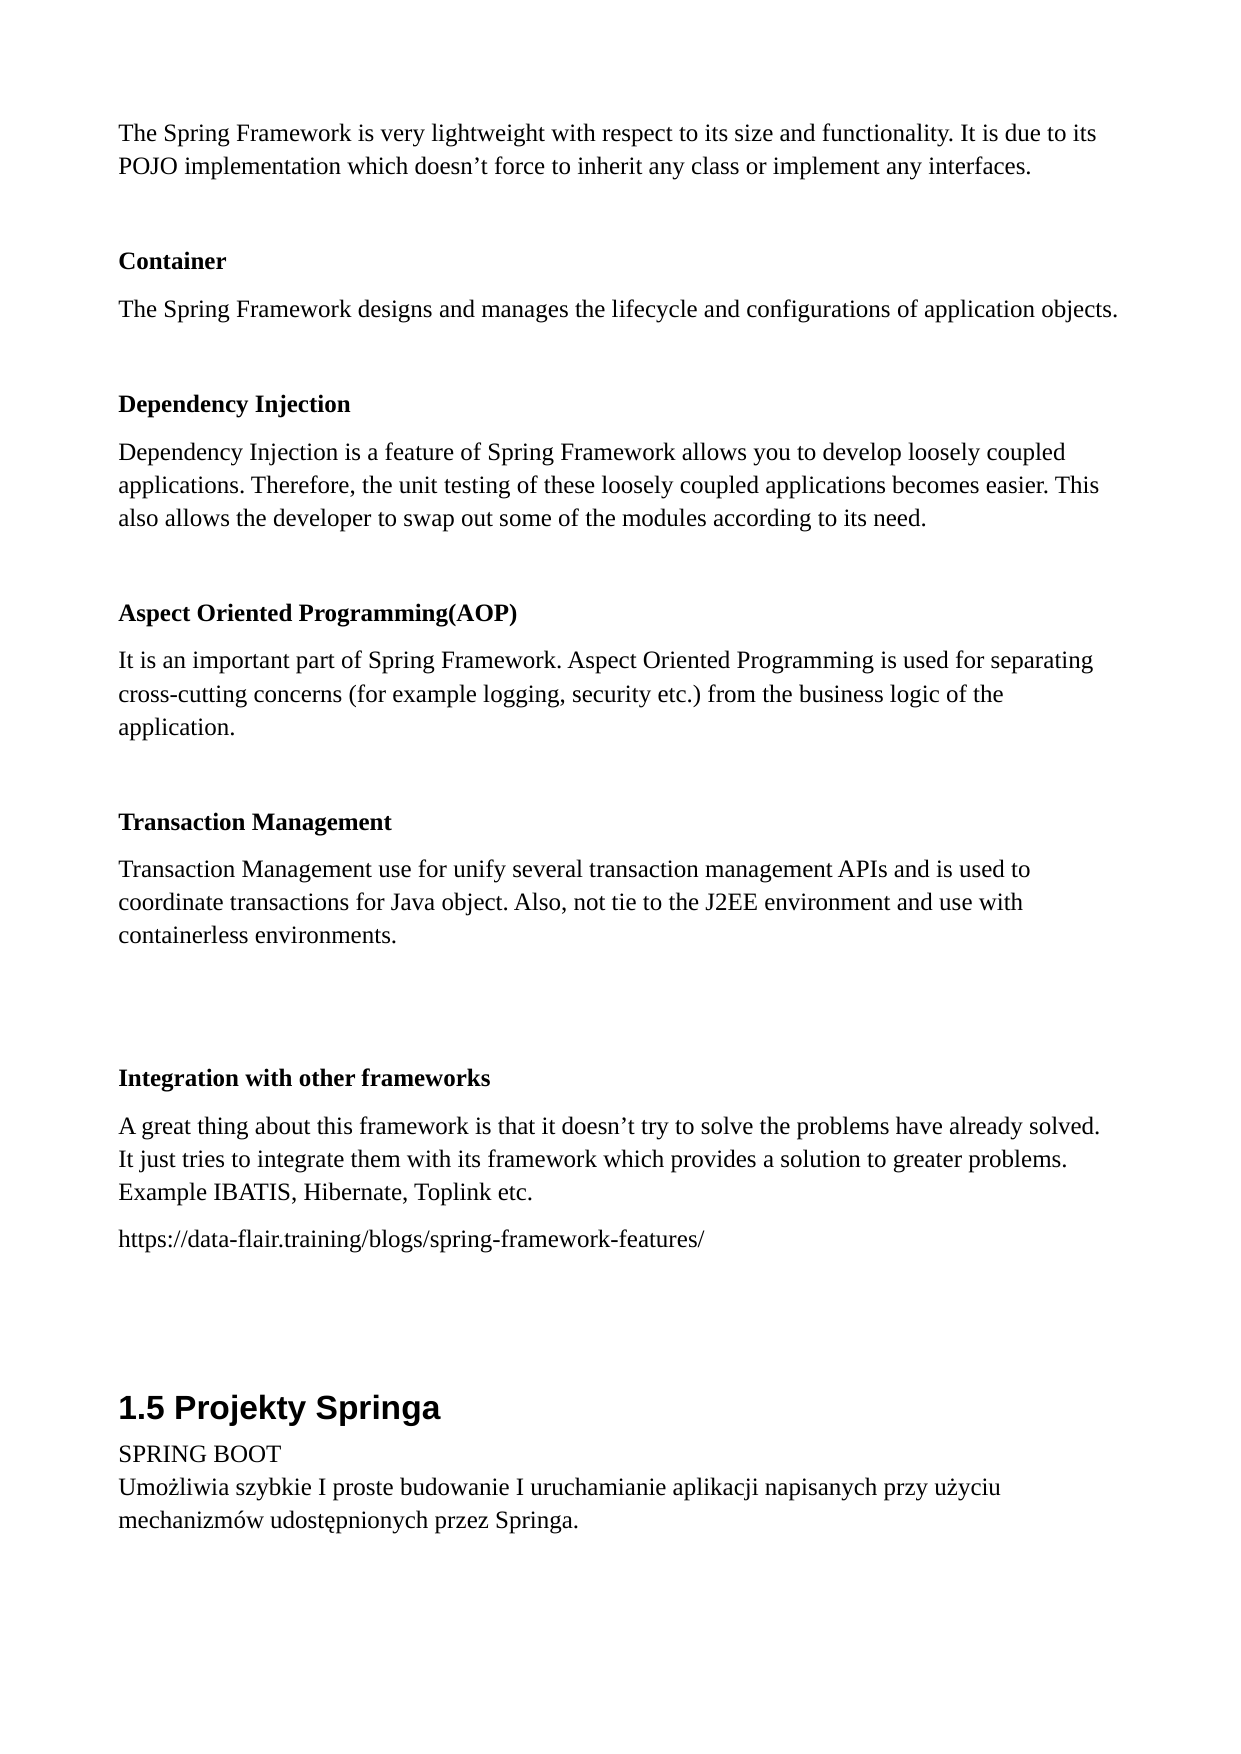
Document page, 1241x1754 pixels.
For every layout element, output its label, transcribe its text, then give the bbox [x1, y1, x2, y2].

text The Spring Framework is very lightweight with respect to its size and functionality. It is due to its POJO implementation which doesn’t force to inherit any class or implement any interfaces. [118, 118, 1122, 180]
text Transaction Management [118, 807, 1122, 836]
text SPRING BOOT Umożliwia szybkie I proste budowanie I uruchamianie aplikacji napisanych przy użyciu mechanizmów udostępnionych przez Springa. [118, 1439, 1122, 1534]
text https://data-flair.training/blogs/spring-framework-features/ [118, 1224, 1122, 1253]
text Aspect Oriented Programming(AOP) [118, 598, 1122, 627]
text Container [118, 246, 1122, 275]
text A great thing about this framework is that it doesn’t try to solve the problems have already solved. It just tries to integrate them with its framework which provides a solution to greater problems. Example IBATIS, Hibernate, Toplink etc. [118, 1111, 1122, 1206]
text Integration with other frameworks [118, 1063, 1122, 1092]
text It is an important part of Spring Framework. Aspect Oriented Programming is used for separating cross-cutting concerns (for example logging, security etc.) from the business logic of the application. [118, 646, 1122, 740]
text Dependency Injection [118, 389, 1122, 418]
text Transaction Management use for unify several transaction management APIs and is used to coordinate transactions for Java object. Also, not tie to the J2EE environment and use with containerless environments. [118, 854, 1122, 949]
subtitle 1.5 Projekty Springa [118, 1388, 1122, 1427]
text The Spring Framework designs and manages the lifecycle and configurations of application objects. [118, 294, 1122, 323]
text Dependency Injection is a feature of Spring Framework allows you to develop loosely coupled applications. Therefore, the unit testing of these loosely coupled applications becomes easier. This also allows the developer to swap out some of the modules according to its need. [118, 437, 1122, 532]
